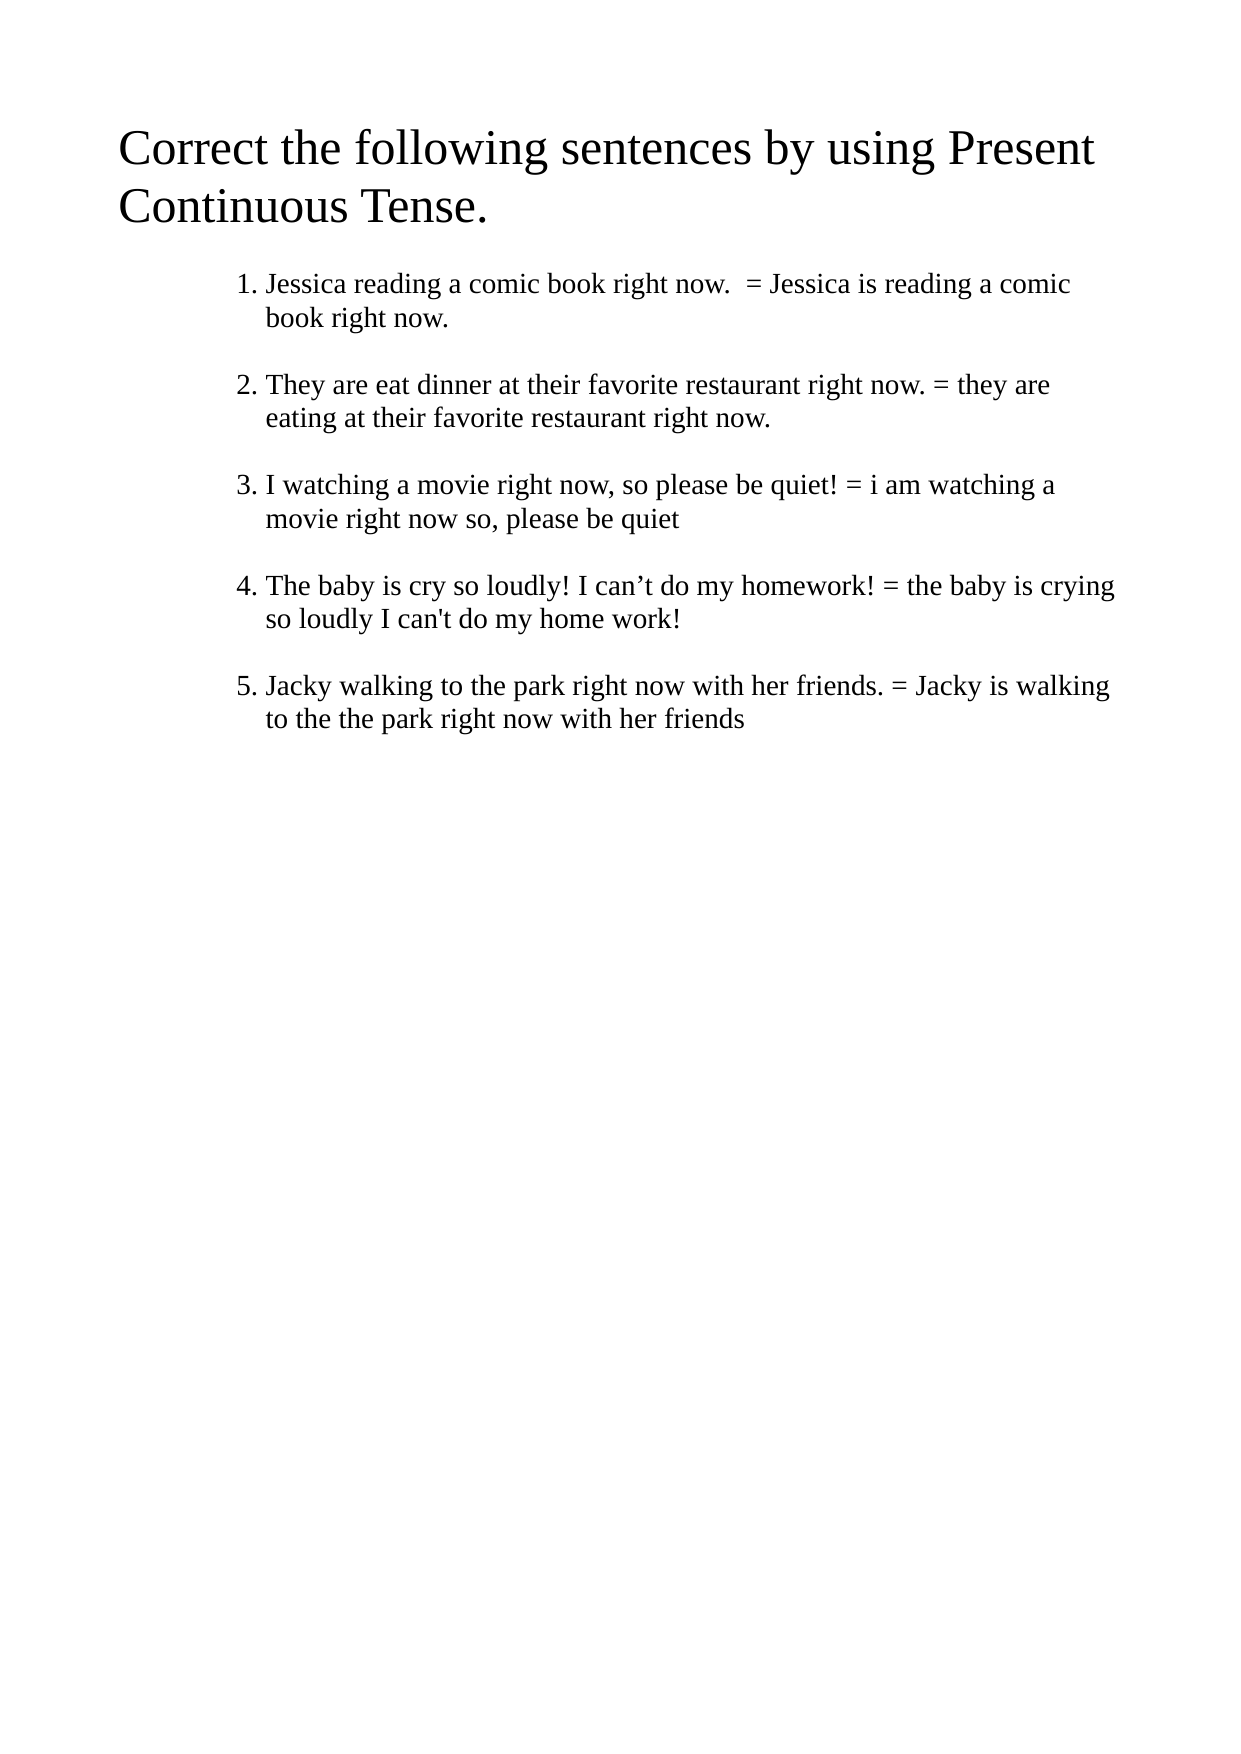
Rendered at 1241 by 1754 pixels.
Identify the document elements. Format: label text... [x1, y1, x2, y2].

subtitle Correct the following sentences by using Present Continuous Tense. [118, 118, 1122, 233]
subtitle Jacky walking to the park right now with her friends. = Jacky is walking to the the park right now with her friends ​ [236, 668, 1122, 735]
subtitle They are eat dinner at their favorite restaurant right now. = they are eating at their favorite restaurant right now. [236, 367, 1122, 434]
subtitle The baby is cry so loudly! I can’t do my homework! = the baby is crying so loudly I can't do my home work! [236, 568, 1122, 635]
subtitle I watching a movie right now, so please be quiet! = i am watching a movie right now so, please be quiet [236, 467, 1122, 534]
subtitle Jessica reading a comic book right now. = Jessica is reading a comic book right now. [236, 266, 1122, 333]
